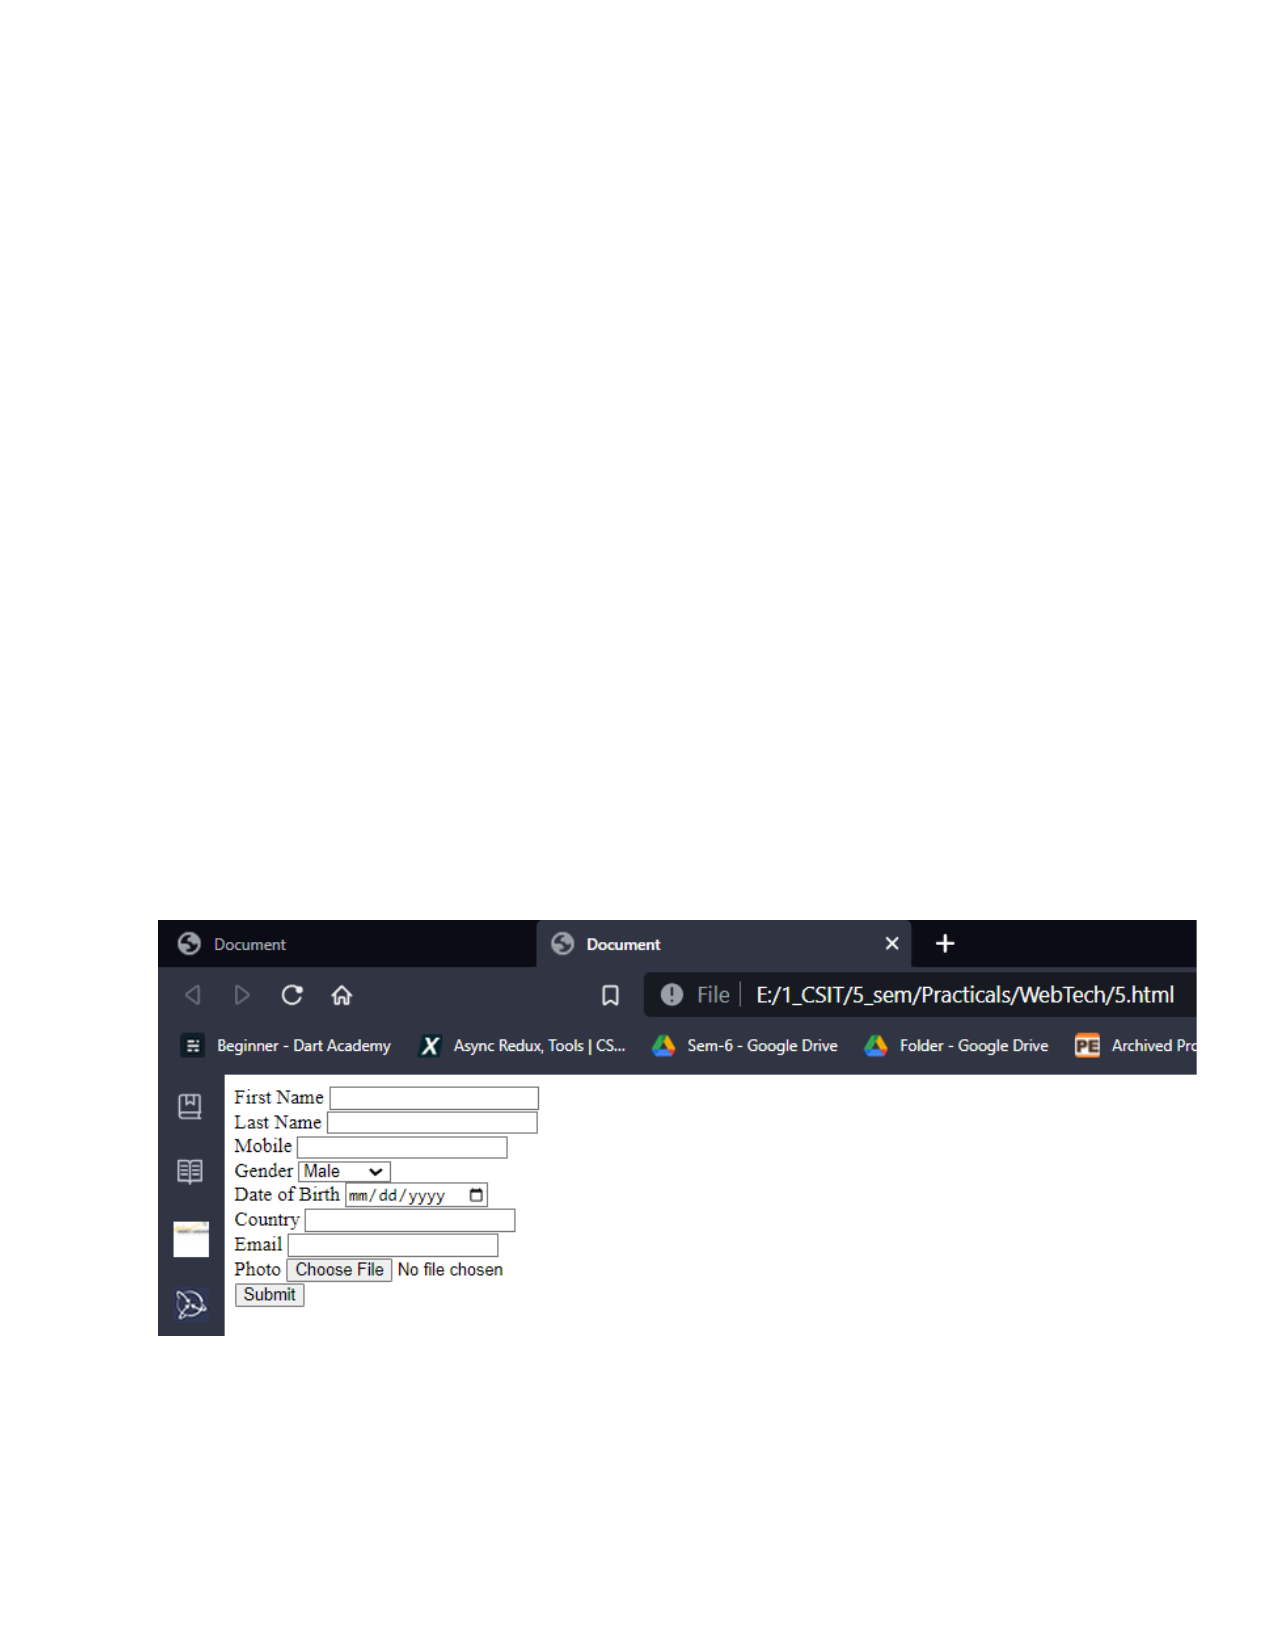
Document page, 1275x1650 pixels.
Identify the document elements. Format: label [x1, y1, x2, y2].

picture [158, 920, 1197, 1336]
